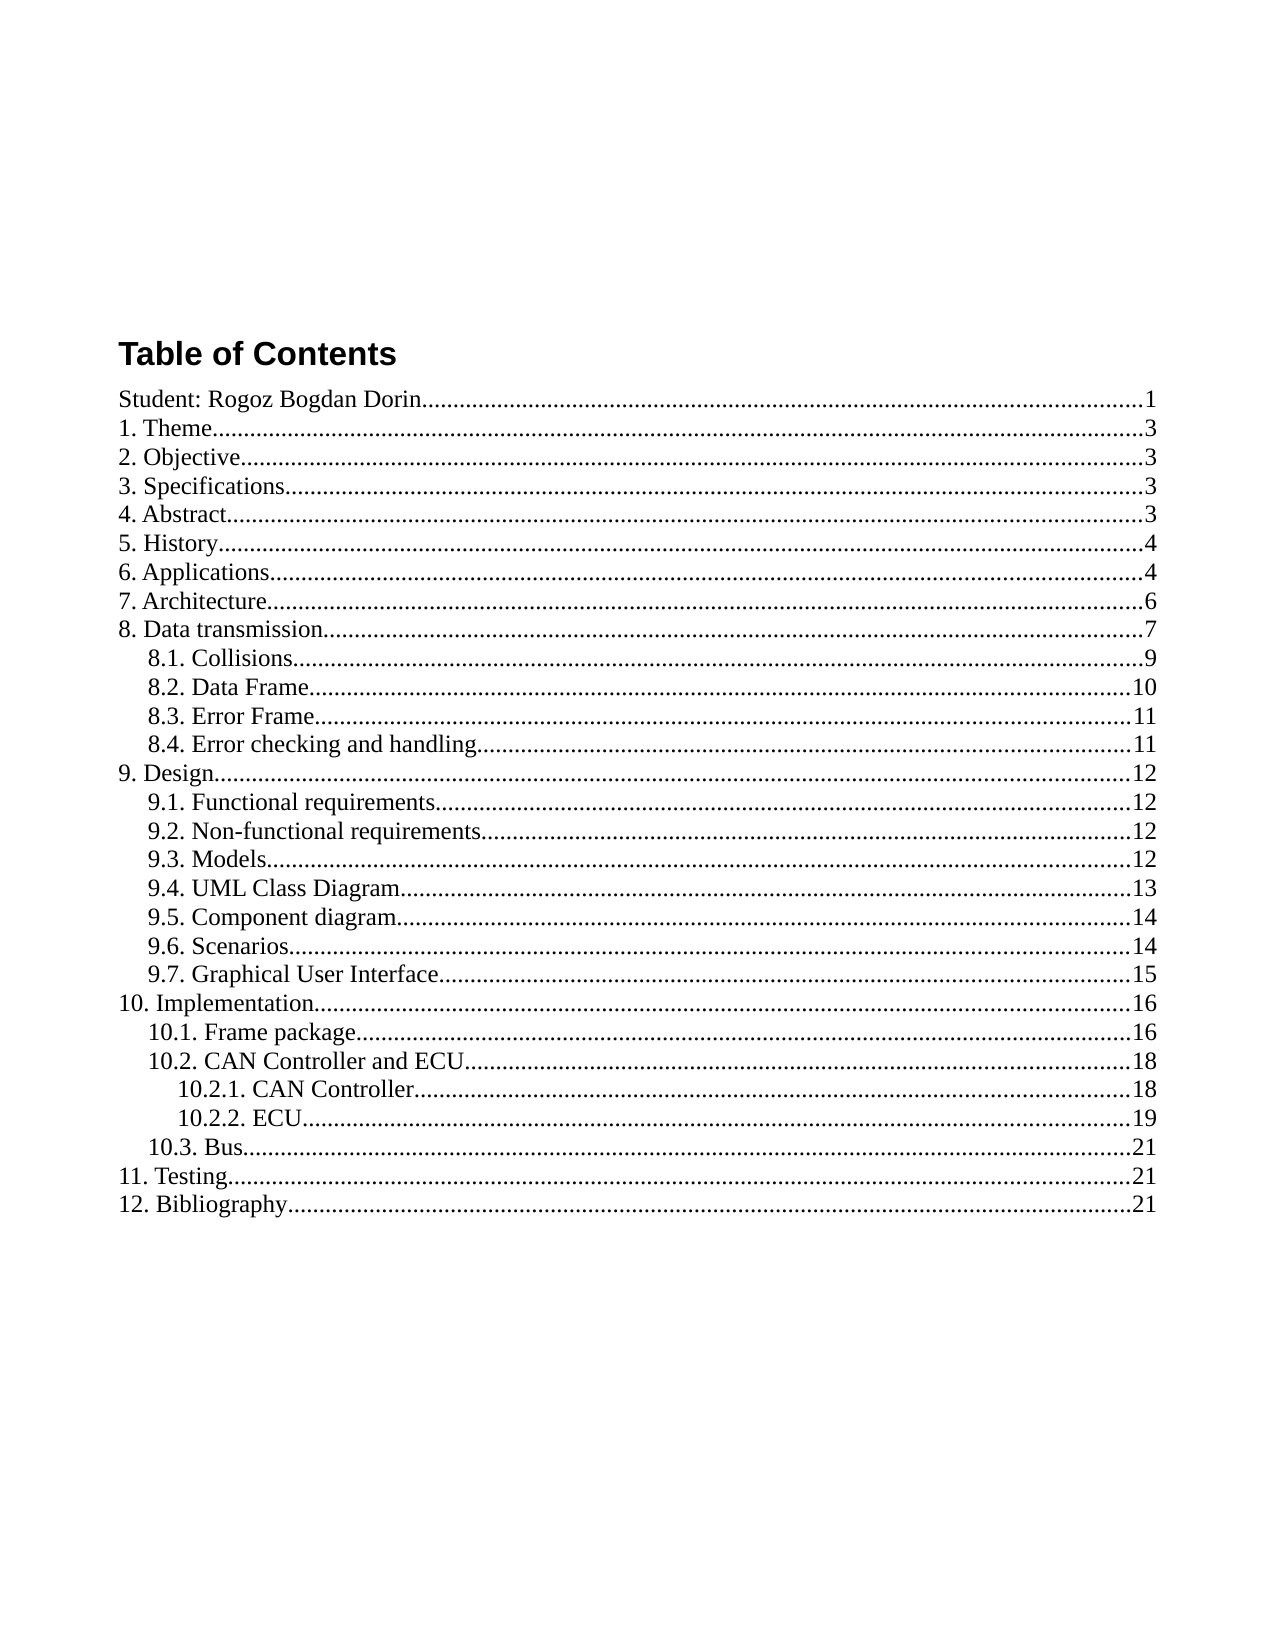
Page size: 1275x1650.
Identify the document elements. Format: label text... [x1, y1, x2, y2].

text 9.4. UML Class Diagram 13 [148, 873, 1157, 902]
text 9.5. Component diagram 14 [148, 902, 1157, 931]
text 10.2.2. ECU 19 [177, 1103, 1157, 1132]
text 10.3. Bus 21 [148, 1132, 1157, 1161]
text 8.4. Error checking and handling 11 [148, 729, 1157, 758]
text 10.1. Frame package 16 [148, 1017, 1157, 1046]
text 4. Abstract 3 [118, 499, 1157, 528]
subtitle Table of Contents [118, 333, 1157, 372]
text 11. Testing 21 [118, 1161, 1157, 1189]
text 9.7. Graphical User Interface 15 [148, 959, 1157, 988]
text 9.3. Models 12 [148, 844, 1157, 873]
text 8.2. Data Frame 10 [148, 672, 1157, 701]
text 8.1. Collisions 9 [148, 643, 1157, 672]
text 8.3. Error Frame 11 [148, 701, 1157, 729]
text 10.2.1. CAN Controller 18 [177, 1074, 1157, 1103]
text 8. Data transmission 7 [118, 614, 1157, 643]
text 9.1. Functional requirements 12 [148, 787, 1157, 816]
text 7. Architecture 6 [118, 586, 1157, 614]
text 10. Implementation 16 [118, 988, 1157, 1017]
text 9. Design 12 [118, 758, 1157, 787]
text 6. Applications 4 [118, 557, 1157, 586]
text 9.2. Non-functional requirements 12 [148, 816, 1157, 844]
text 10.2. CAN Controller and ECU 18 [148, 1046, 1157, 1074]
text 5. History 4 [118, 528, 1157, 557]
text Student: Rogoz Bogdan Dorin 1 [118, 384, 1157, 413]
text 12. Bibliography 21 [118, 1189, 1157, 1218]
text 9.6. Scenarios 14 [148, 931, 1157, 959]
text 1. Theme 3 [118, 413, 1157, 442]
text 2. Objective 3 [118, 442, 1157, 471]
text 3. Specifications 3 [118, 471, 1157, 499]
